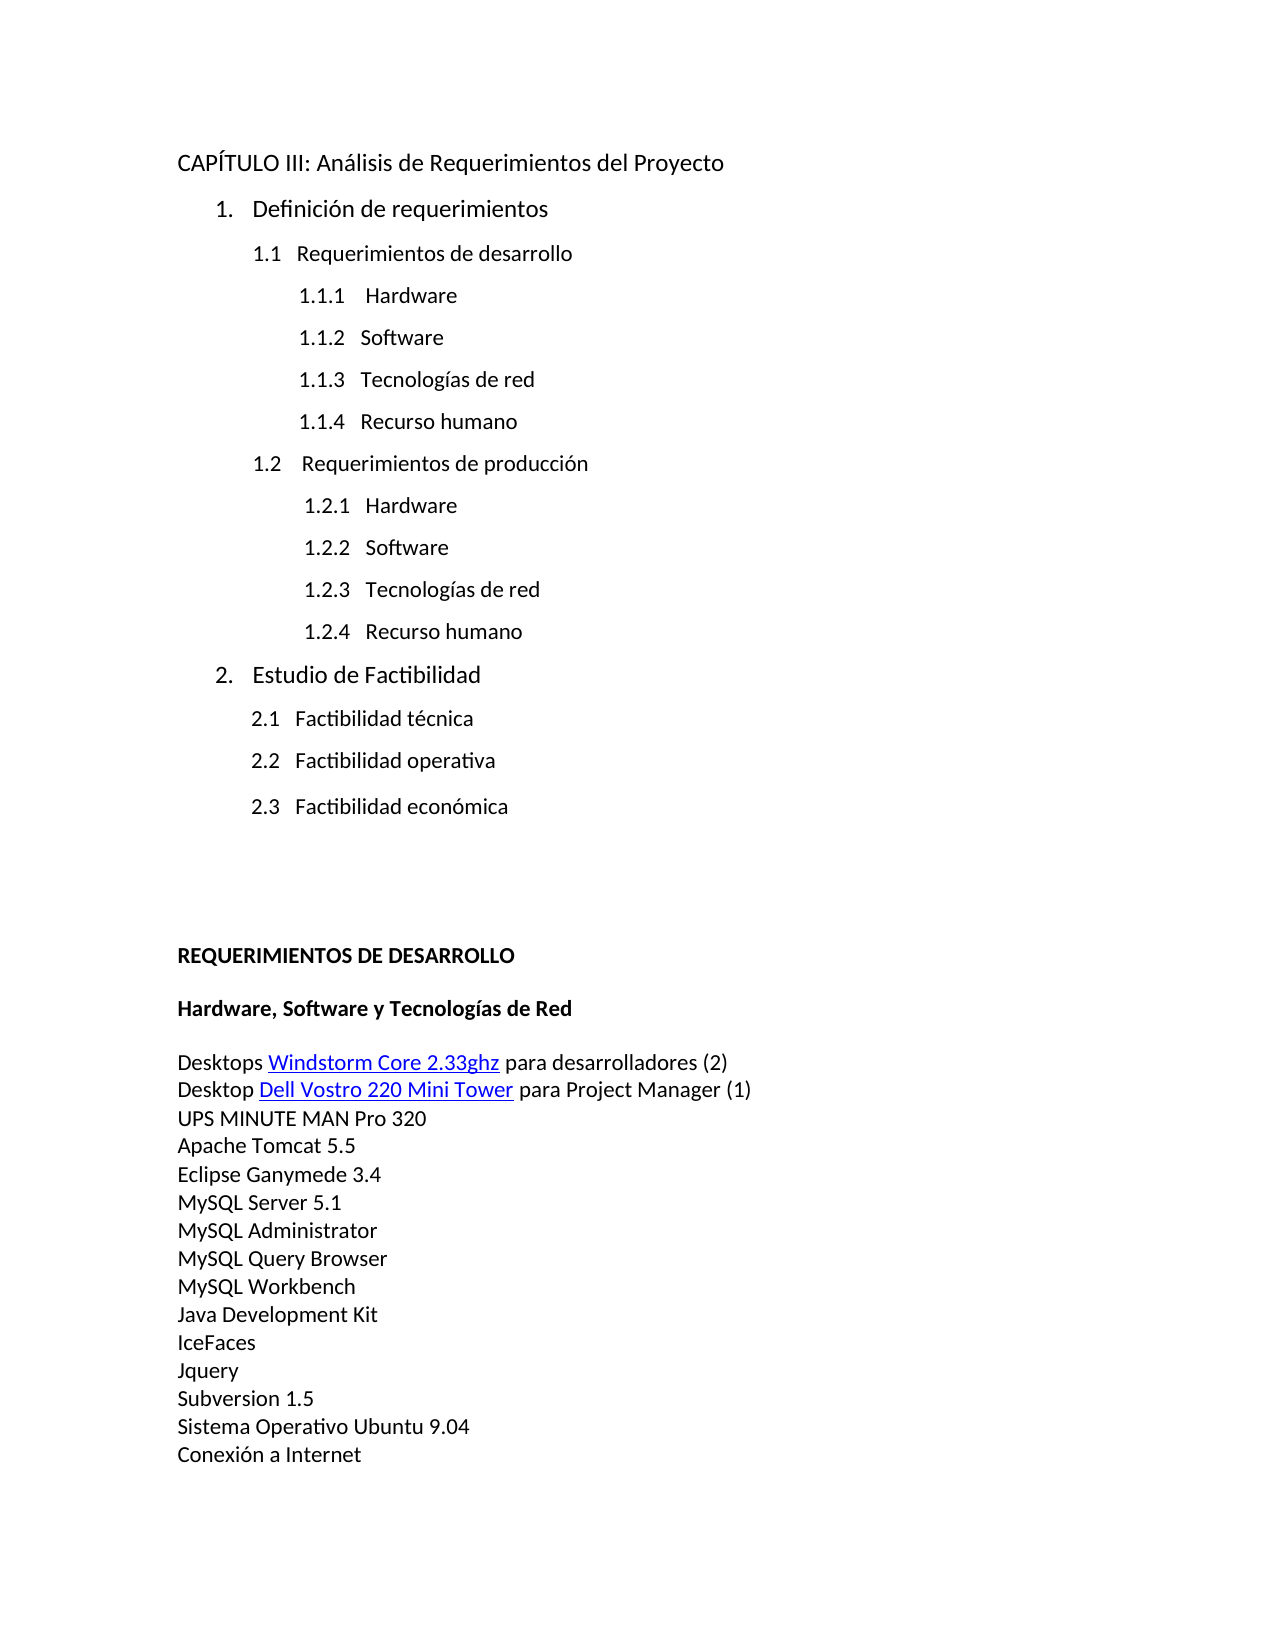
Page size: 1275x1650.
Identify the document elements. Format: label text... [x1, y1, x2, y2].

text IceFaces11 [177, 1328, 1098, 1356]
text CAPÍTULO III: Análisis de Requerimientos del Proyecto [177, 148, 1098, 178]
text Desktops Windstorm Core 2.33ghz para desarrolladores (2) [177, 1048, 1098, 1076]
text MySQL Workbench9 [177, 1272, 1098, 1300]
text Hardware, Software y Tecnologías de Red [177, 994, 1098, 1023]
text Apache Tomcat 5.54 [177, 1132, 1098, 1160]
text UPS MINUTE MAN Pro 320Software5 [177, 1104, 1098, 1132]
text Subversion 1.512 [177, 1384, 1098, 1412]
text Conexión a Internet [177, 1440, 1098, 1468]
text Eclipse Ganymede 3.45 [177, 1160, 1098, 1188]
text 2.1 Factibilidad técnica 2.2 Factibilidad operativa 2.3 Factibilidad económica [215, 704, 1098, 820]
text REQUERIMIENTOS DE DESARROLLO [177, 942, 1098, 969]
text Desktop Dell Vostro 220 Mini Tower para Project Manager (1)3 [177, 1076, 1098, 1104]
text MySQL Server 5.16 [177, 1188, 1098, 1216]
text Java Development Kit10 [177, 1300, 1098, 1328]
text MySQL Query Browser8 [177, 1244, 1098, 1272]
text 1.1 Requerimientos de desarrollo 1.1.1 Hardware 1.1.2 Software 1.1.3 Tecnologías de red 1.1.4 Recurso humano 1.2 Requerimientos de producción 1.2.1 Hardware 1.2.2 Software 1.2.3 Tecnologías de red 1.2.4 Recurso humano [252, 239, 1098, 645]
list Definición de requerimientos [215, 193, 1098, 224]
text MySQL Administrator7 [177, 1216, 1098, 1244]
list Estudio de Factibilidad [215, 659, 1098, 689]
text Jquery [177, 1356, 1098, 1384]
text Sistema Operativo Ubuntu 9.04Tecnologías de Red13 [177, 1412, 1098, 1440]
